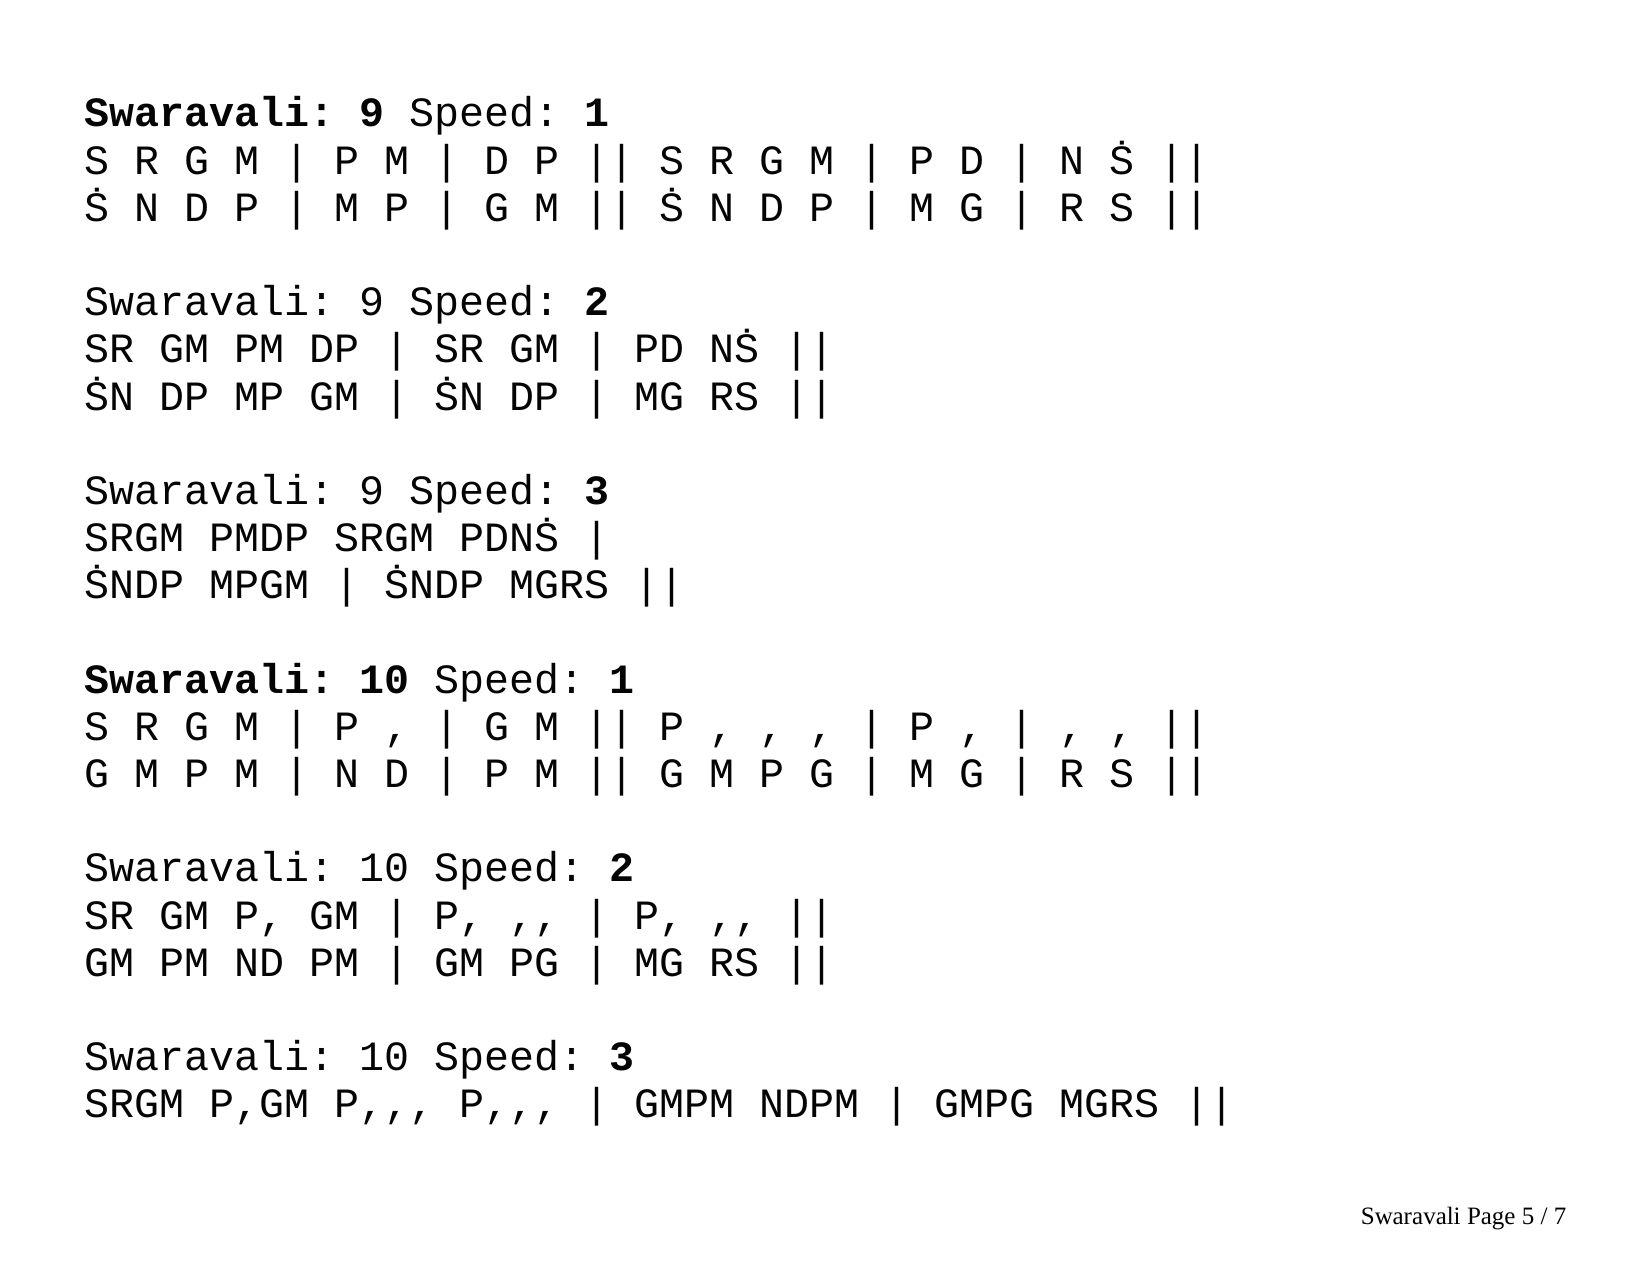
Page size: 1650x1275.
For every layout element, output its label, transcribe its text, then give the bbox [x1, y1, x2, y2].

text Ṡ N D P | M P | G M || Ṡ N D P | M G | R S || [84, 187, 1566, 234]
text Swaravali: 10 Speed: 3 [84, 1036, 1566, 1083]
text ṠN DP MP GM | ṠN DP | MG RS || [84, 375, 1566, 422]
text SRGM PMDP SRGM PDNṠ | [84, 517, 1566, 564]
text SR GM PM DP | SR GM | PD NṠ || [84, 328, 1566, 375]
text GM PM ND PM | GM PG | MG RS || [84, 942, 1566, 989]
text Swaravali: 10 Speed: 1 [84, 658, 1566, 706]
text ṠNDP MPGM | ṠNDP MGRS || [84, 564, 1566, 611]
text Swaravali: 9 Speed: 1 [84, 92, 1566, 139]
text SRGM P,GM P,,, P,,, | GMPM NDPM | GMPG MGRS || [84, 1083, 1566, 1130]
text Swaravali: 9 Speed: 3 [84, 470, 1566, 517]
text SR GM P, GM | P, ,, | P, ,, || [84, 894, 1566, 942]
text G M P M | N D | P M || G M P G | M G | R S || [84, 753, 1566, 800]
text Swaravali: 9 Speed: 2 [84, 281, 1566, 328]
text S R G M | P M | D P || S R G M | P D | N Ṡ || [84, 139, 1566, 187]
text Swaravali: 10 Speed: 2 [84, 847, 1566, 894]
text S R G M | P , | G M || P , , , | P , | , , || [84, 706, 1566, 753]
